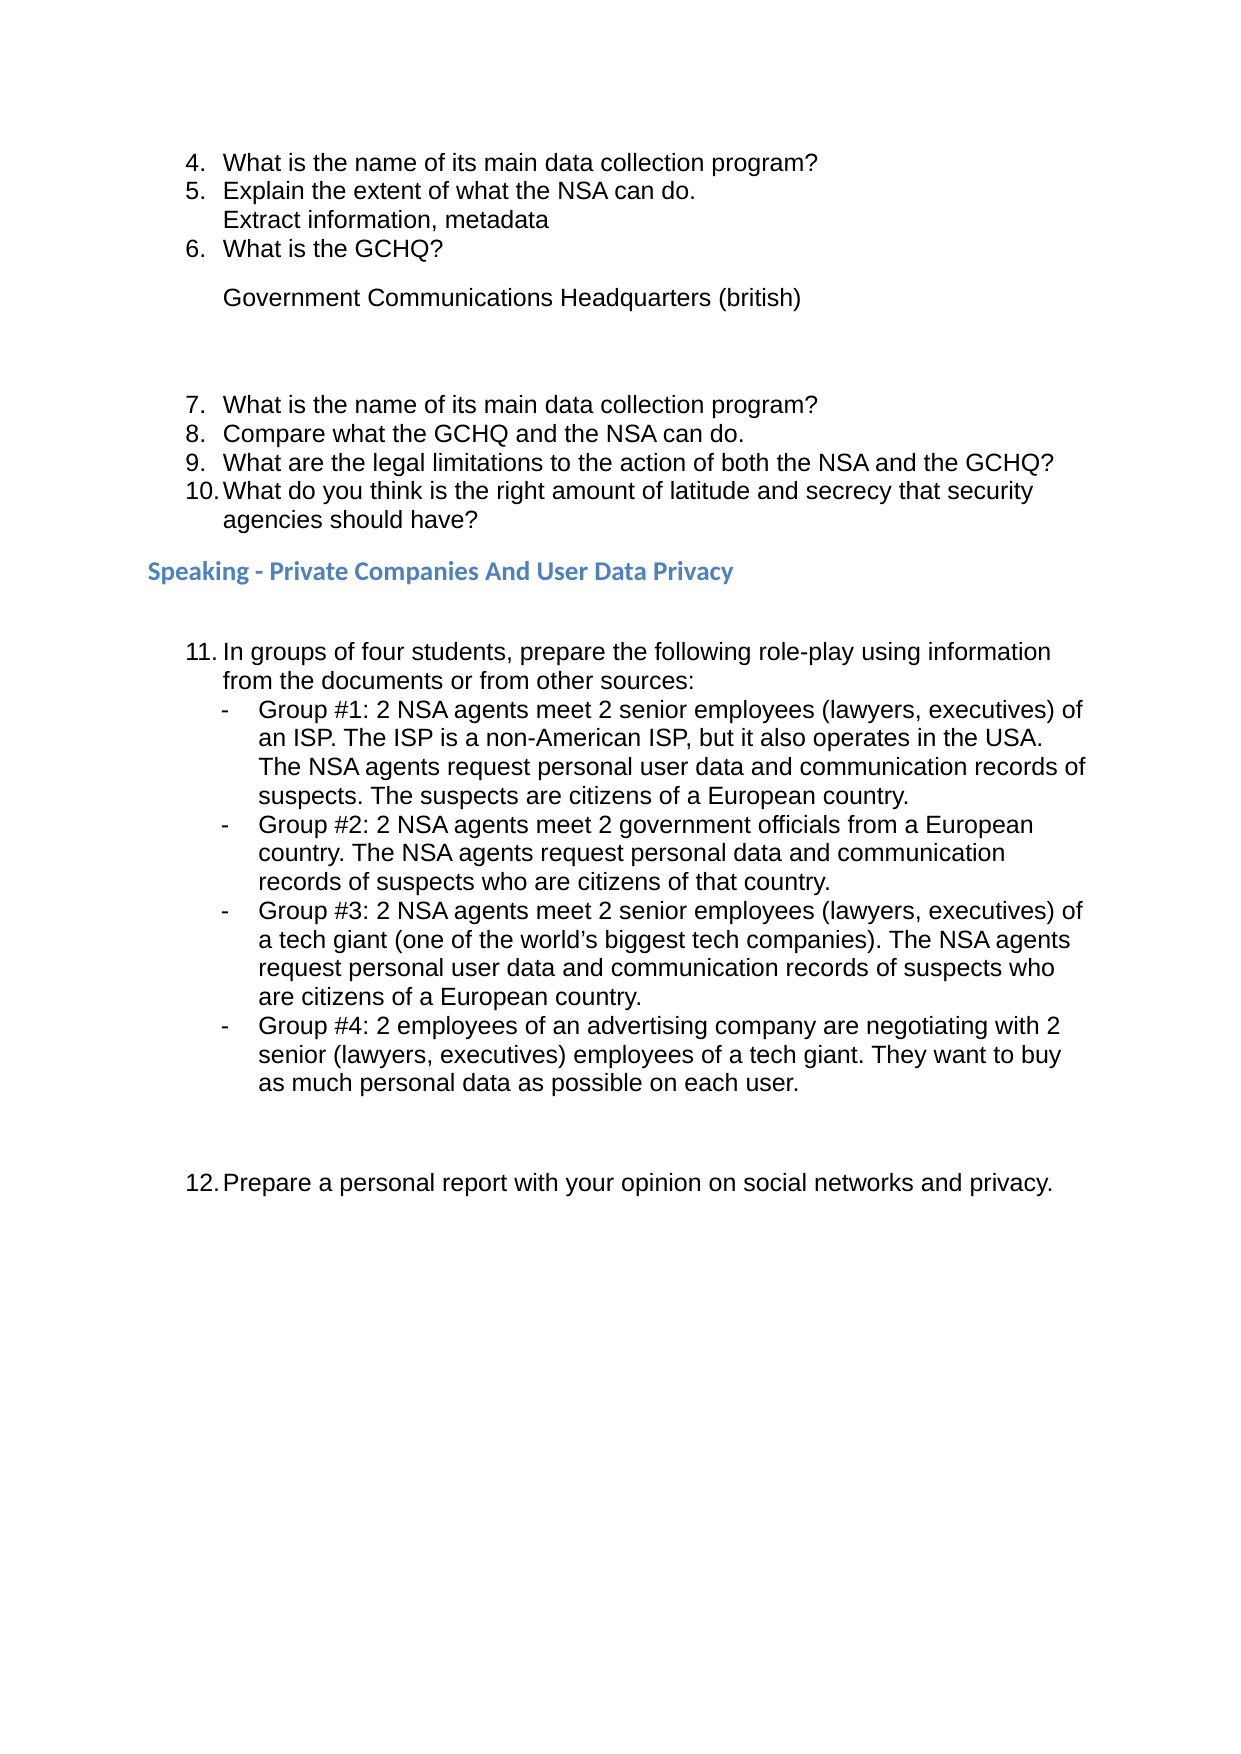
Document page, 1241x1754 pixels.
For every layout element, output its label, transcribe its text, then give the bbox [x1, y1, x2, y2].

list What do you think is the right amount of latitude and secrecy that security agencies should have? [185, 476, 1093, 534]
list Group #2: 2 NSA agents meet 2 government officials from a European country. The NSA agents request personal data and communication records of suspects who are citizens of that country. [221, 810, 1093, 896]
list Group #4: 2 employees of an advertising company are negotiating with 2 senior (lawyers, executives) employees of a tech giant. They want to buy as much personal data as possible on each user. [221, 1011, 1093, 1097]
list Prepare a personal report with your opinion on social networks and privacy. [185, 1168, 1093, 1196]
list What is the name of its main data collection program? [185, 148, 1093, 176]
list Explain the extent of what the NSA can do. [185, 176, 1093, 205]
text Government Communications Headquarters (british) [148, 283, 1093, 312]
list In groups of four students, prepare the following role-play using information from the documents or from other sources: [185, 637, 1093, 695]
list What are the legal limitations to the action of both the NSA and the GCHQ? [185, 447, 1093, 476]
list Compare what the GCHQ and the NSA can do. [185, 419, 1093, 447]
list Group #1: 2 NSA agents meet 2 senior employees (lawyers, executives) of an ISP. The ISP is a non-American ISP, but it also operates in the USA. The NSA agents request personal user data and communication records of suspects. The suspects are citizens of a European country. [221, 695, 1093, 810]
list What is the name of its main data collection program? [185, 390, 1093, 419]
list What is the GCHQ? [185, 234, 1093, 263]
list Extract information, metadata [223, 205, 1093, 234]
list Group #3: 2 NSA agents meet 2 senior employees (lawyers, executives) of a tech giant (one of the world’s biggest tech companies). The NSA agents request personal user data and communication records of suspects who are citizens of a European country. [221, 896, 1093, 1011]
subtitle Speaking - Private Companies And User Data Privacy [148, 554, 1093, 588]
